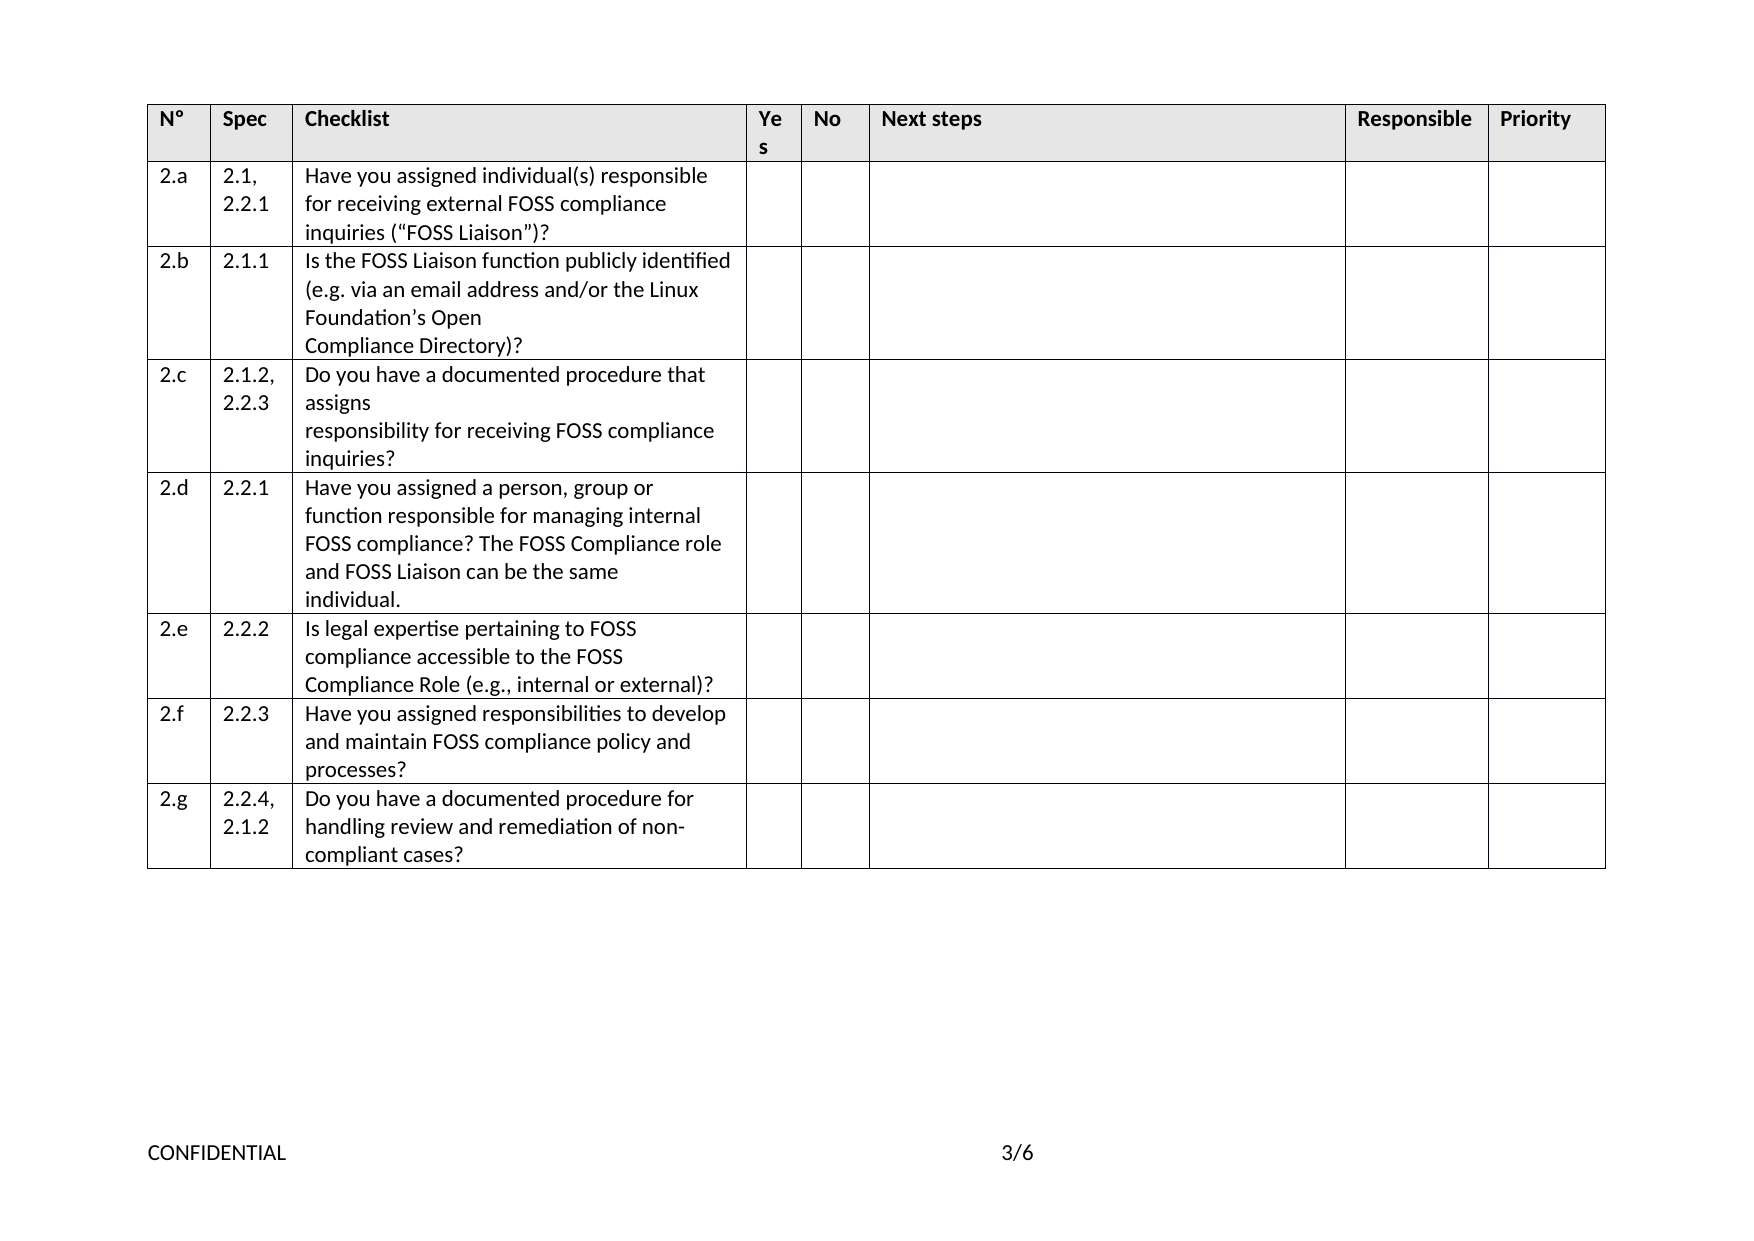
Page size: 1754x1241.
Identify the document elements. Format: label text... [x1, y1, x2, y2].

table_header Yes [747, 105, 801, 161]
table_cell Is the FOSS Liaison function publicly identified (e.g. via an email address and/or the Linux Foundation’s Open Compliance Directory)? [293, 247, 746, 359]
table_cell 2.2.3 [211, 699, 292, 783]
table_cell [870, 473, 1345, 613]
table_cell Have you assigned individual(s) responsible for receiving external FOSS compliance inquiries (“FOSS Liaison”)? [293, 162, 746, 246]
table_cell [802, 699, 869, 783]
table_cell [870, 162, 1345, 246]
table_cell 2.2.2 [211, 614, 292, 698]
table_header Responsible [1346, 105, 1488, 161]
table_cell [802, 473, 869, 613]
table_cell 2.2.4, 2.1.2 [211, 784, 292, 868]
table_cell 2.1.1 [211, 247, 292, 359]
table_header No [802, 105, 869, 161]
table_cell [1346, 360, 1488, 472]
table_cell [870, 360, 1345, 472]
table_cell 2.e [148, 614, 210, 698]
table_header Checklist [293, 105, 746, 161]
table_cell [1346, 614, 1488, 698]
table_cell Do you have a documented procedure that assigns responsibility for receiving FOSS compliance inquiries? [293, 360, 746, 472]
table_cell [1489, 247, 1605, 359]
table_header Next steps [870, 105, 1345, 161]
table_cell [747, 614, 801, 698]
table_cell [870, 784, 1345, 868]
table_cell [802, 247, 869, 359]
table_cell [747, 360, 801, 472]
table_cell [747, 784, 801, 868]
table_cell 2.f [148, 699, 210, 783]
table_cell Do you have a documented procedure for handling review and remediation of non-compliant cases? [293, 784, 746, 868]
table_cell [802, 162, 869, 246]
table_cell Is legal expertise pertaining to FOSS compliance accessible to the FOSS Compliance Role (e.g., internal or external)? [293, 614, 746, 698]
table_header Nº [148, 105, 210, 161]
table_cell 2.g [148, 784, 210, 868]
table_cell [802, 784, 869, 868]
table_cell Have you assigned a person, group or function responsible for managing internal FOSS compliance? The FOSS Compliance role and FOSS Liaison can be the same individual. [293, 473, 746, 613]
table_cell [1346, 473, 1488, 613]
table_cell [802, 360, 869, 472]
table_cell [747, 699, 801, 783]
table_cell [1489, 614, 1605, 698]
table_cell 2.a [148, 162, 210, 246]
table_cell [747, 162, 801, 246]
table_cell [870, 699, 1345, 783]
table_cell [1346, 699, 1488, 783]
table_cell Have you assigned responsibilities to develop and maintain FOSS compliance policy and processes? [293, 699, 746, 783]
table_cell [1489, 784, 1605, 868]
table_cell [747, 473, 801, 613]
table_cell 2.1.2, 2.2.3 [211, 360, 292, 472]
table_cell [802, 614, 869, 698]
table_cell 2.d [148, 473, 210, 613]
table_cell 2.b [148, 247, 210, 359]
table_cell [1346, 784, 1488, 868]
table_cell [747, 247, 801, 359]
table_cell [1489, 473, 1605, 613]
table_cell [870, 614, 1345, 698]
table_cell [1346, 162, 1488, 246]
table_cell [1346, 247, 1488, 359]
table_cell [870, 247, 1345, 359]
table_header Priority [1489, 105, 1605, 161]
table_cell 2.2.1 [211, 473, 292, 613]
table_cell 2.1, 2.2.1 [211, 162, 292, 246]
table_cell 2.c [148, 360, 210, 472]
table_header Spec [211, 105, 292, 161]
table_cell [1489, 699, 1605, 783]
table_cell [1489, 162, 1605, 246]
table_cell [1489, 360, 1605, 472]
